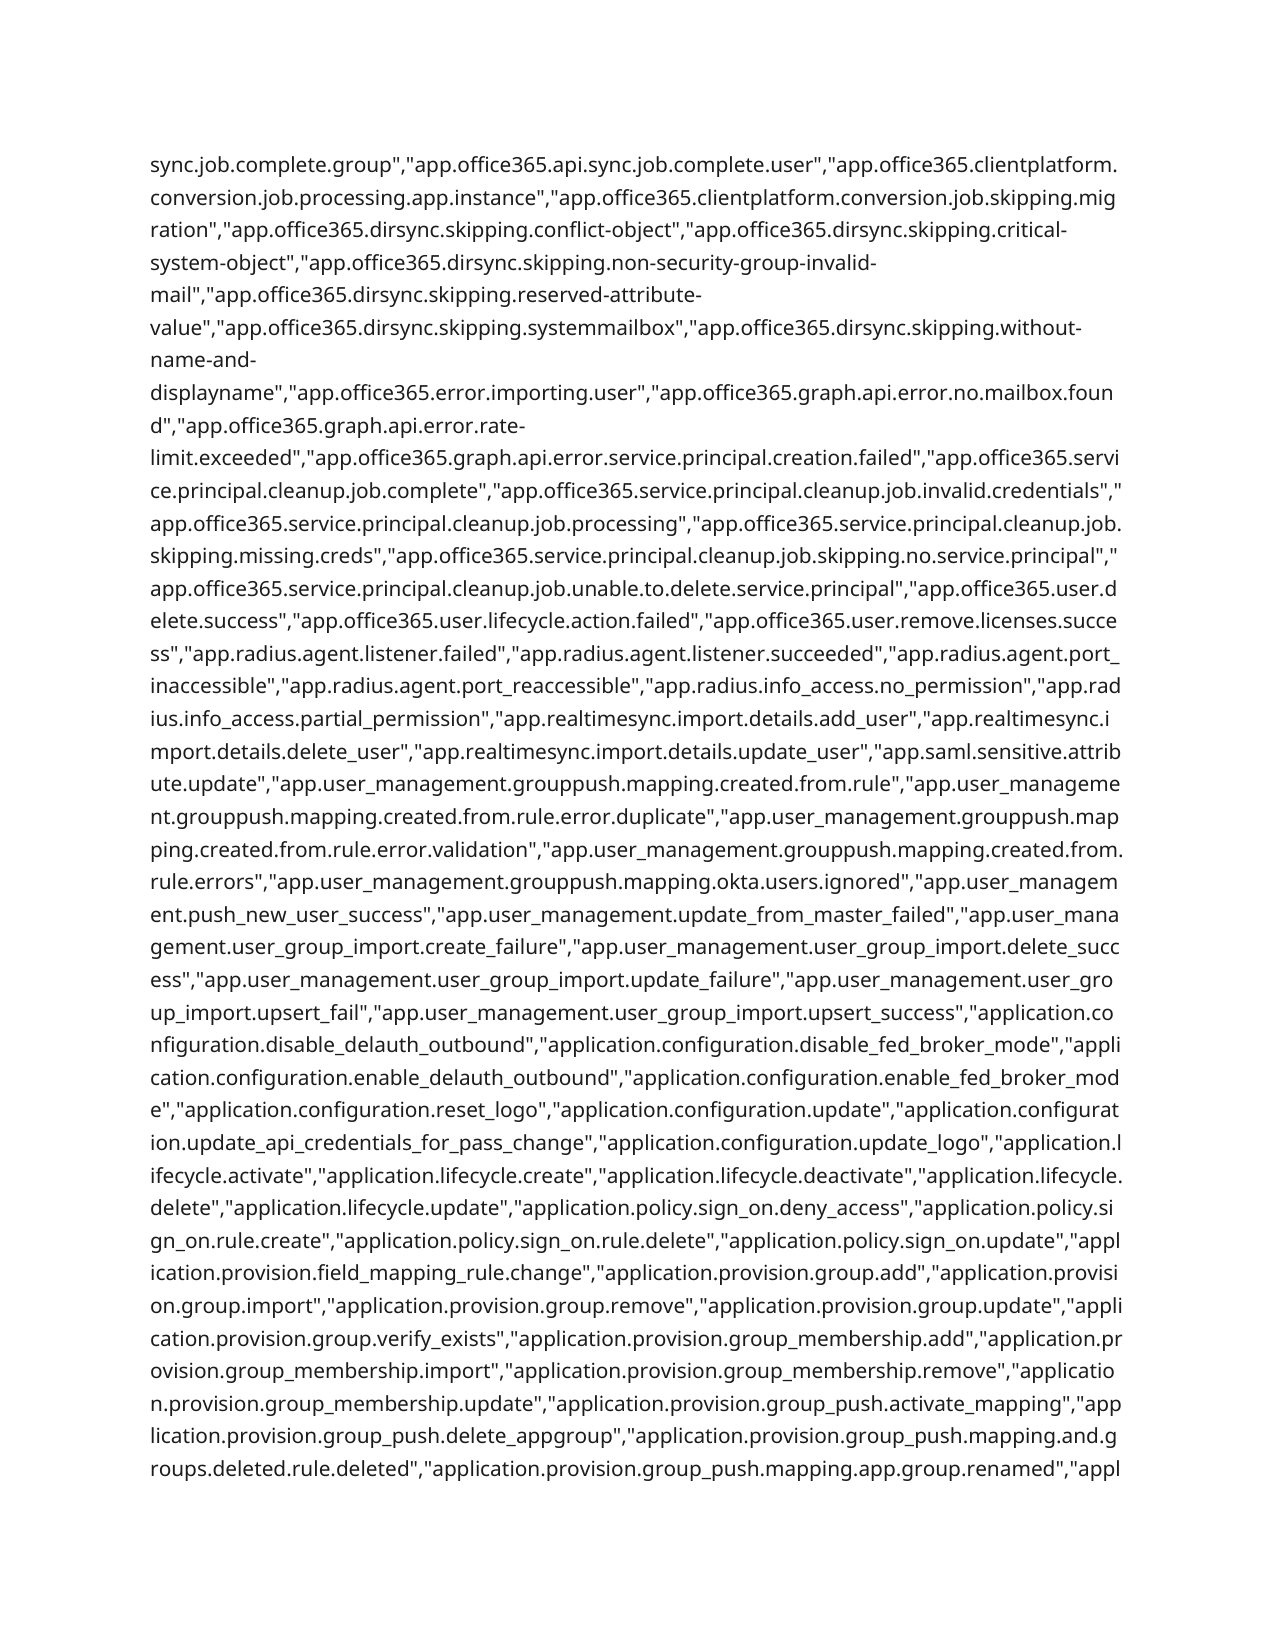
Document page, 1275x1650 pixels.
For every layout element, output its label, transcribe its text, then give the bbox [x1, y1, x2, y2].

text sync.job.complete.group","app.office365.api.sync.job.complete.user","app.office365.clientplatform.conversion.job.processing.app.instance","app.office365.clientplatform.conversion.job.skipping.migration","app.office365.dirsync.skipping.conflict-object","app.office365.dirsync.skipping.critical-system-object","app.office365.dirsync.skipping.non-security-group-invalid-mail","app.office365.dirsync.skipping.reserved-attribute-value","app.office365.dirsync.skipping.systemmailbox","app.office365.dirsync.skipping.without-name-and-displayname","app.office365.error.importing.user","app.office365.graph.api.error.no.mailbox.found","app.office365.graph.api.error.rate-limit.exceeded","app.office365.graph.api.error.service.principal.creation.failed","app.office365.service.principal.cleanup.job.complete","app.office365.service.principal.cleanup.job.invalid.credentials","app.office365.service.principal.cleanup.job.processing","app.office365.service.principal.cleanup.job.skipping.missing.creds","app.office365.service.principal.cleanup.job.skipping.no.service.principal","app.office365.service.principal.cleanup.job.unable.to.delete.service.principal","app.office365.user.delete.success","app.office365.user.lifecycle.action.failed","app.office365.user.remove.licenses.success","app.radius.agent.listener.failed","app.radius.agent.listener.succeeded","app.radius.agent.port_inaccessible","app.radius.agent.port_reaccessible","app.radius.info_access.no_permission","app.radius.info_access.partial_permission","app.realtimesync.import.details.add_user","app.realtimesync.import.details.delete_user","app.realtimesync.import.details.update_user","app.saml.sensitive.attribute.update","app.user_management.grouppush.mapping.created.from.rule","app.user_management.grouppush.mapping.created.from.rule.error.duplicate","app.user_management.grouppush.mapping.created.from.rule.error.validation","app.user_management.grouppush.mapping.created.from.rule.errors","app.user_management.grouppush.mapping.okta.users.ignored","app.user_management.push_new_user_success","app.user_management.update_from_master_failed","app.user_management.user_group_import.create_failure","app.user_management.user_group_import.delete_success","app.user_management.user_group_import.update_failure","app.user_management.user_group_import.upsert_fail","app.user_management.user_group_import.upsert_success","application.configuration.disable_delauth_outbound","application.configuration.disable_fed_broker_mode","application.configuration.enable_delauth_outbound","application.configuration.enable_fed_broker_mode","application.configuration.reset_logo","application.configuration.update","application.configuration.update_api_credentials_for_pass_change","application.configuration.update_logo","application.lifecycle.activate","application.lifecycle.create","application.lifecycle.deactivate","application.lifecycle.delete","application.lifecycle.update","application.policy.sign_on.deny_access","application.policy.sign_on.rule.create","application.policy.sign_on.rule.delete","application.policy.sign_on.update","application.provision.field_mapping_rule.change","application.provision.group.add","application.provision.group.import","application.provision.group.remove","application.provision.group.update","application.provision.group.verify_exists","application.provision.group_membership.add","application.provision.group_membership.import","application.provision.group_membership.remove","application.provision.group_membership.update","application.provision.group_push.activate_mapping","application.provision.group_push.delete_appgroup","application.provision.group_push.mapping.and.groups.deleted.rule.deleted","application.provision.group_push.mapping.app.group.renamed","appl [150, 150, 1125, 1483]
